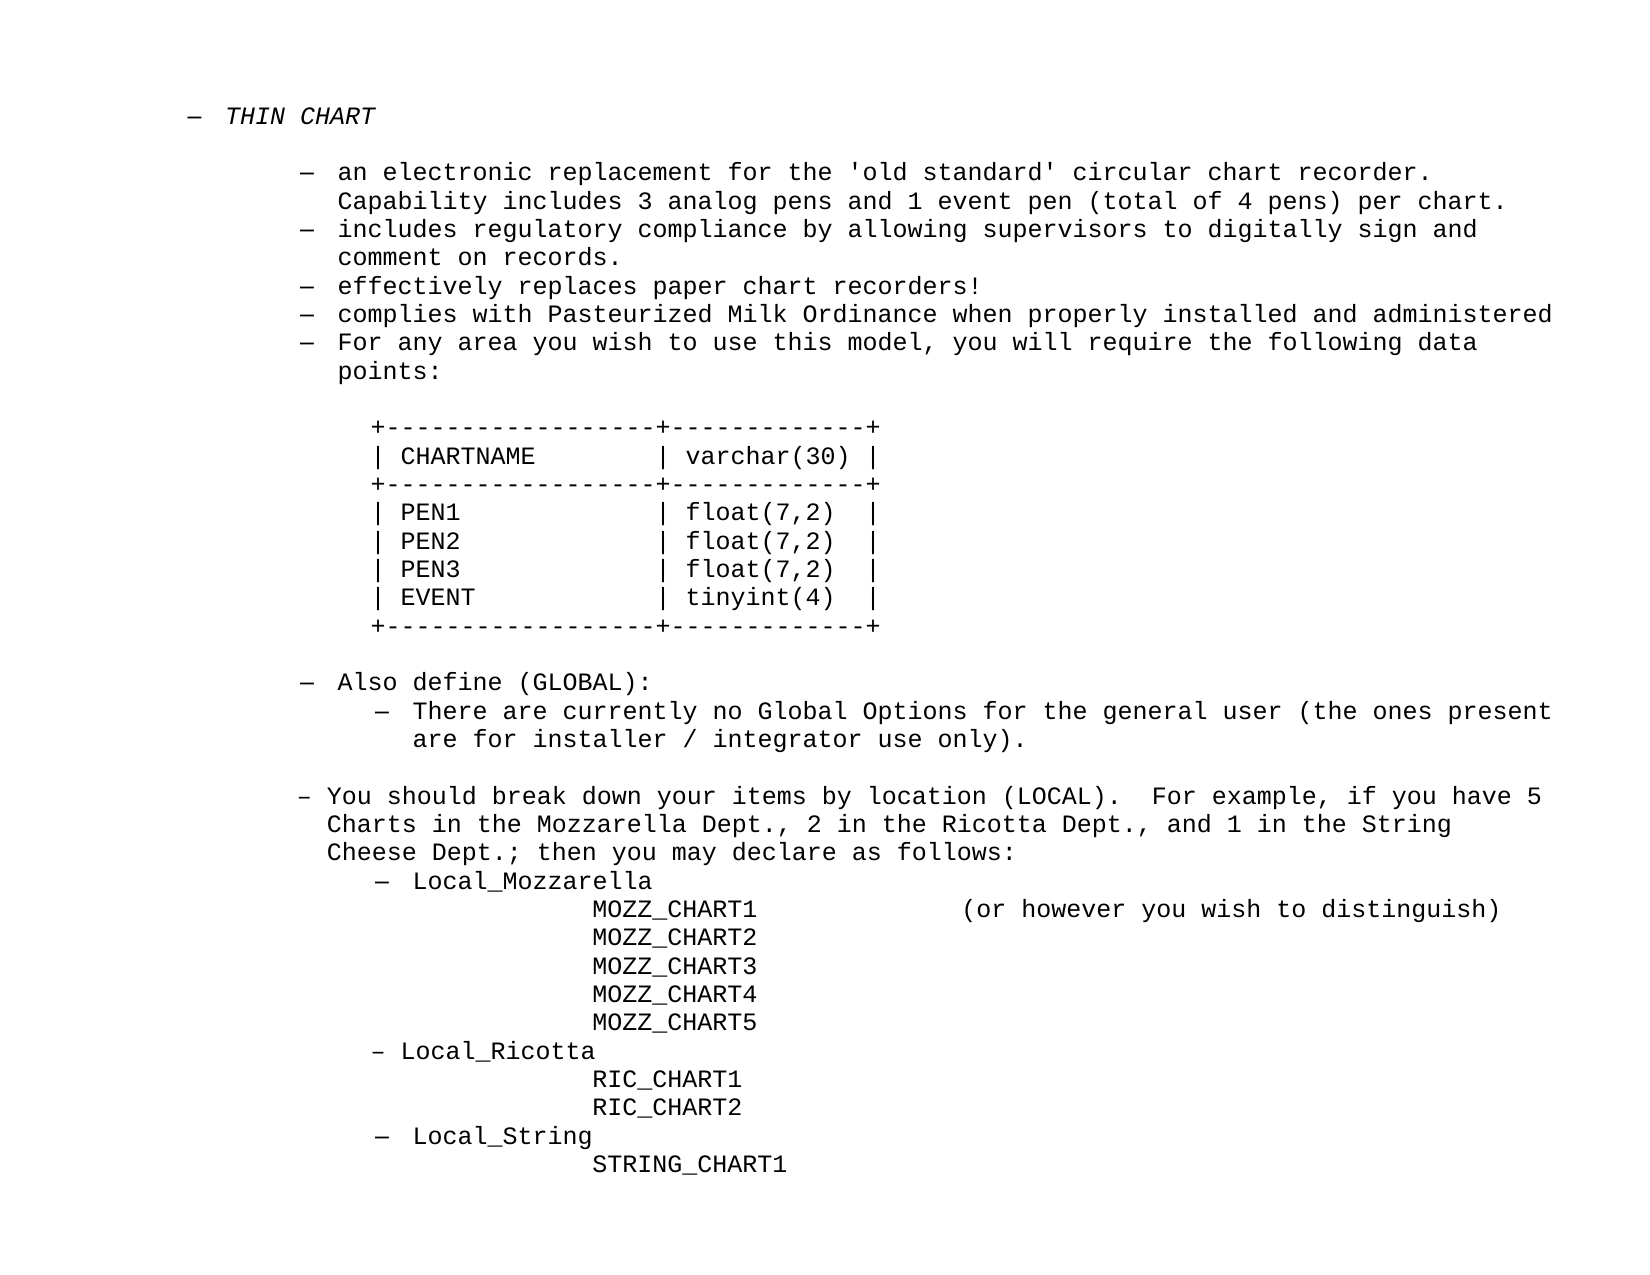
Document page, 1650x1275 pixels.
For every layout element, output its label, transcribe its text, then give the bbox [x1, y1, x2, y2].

list There are currently no Global Options for the general user (the ones present are for installer / integrator use only). [375, 698, 1575, 755]
text MOZZ_CHART4 [75, 982, 1575, 1010]
list THIN CHART [187, 103, 1575, 132]
text | CHARTNAME | varchar(30) | [75, 443, 1575, 472]
text +------------------+-------------+ [75, 472, 1575, 500]
text +------------------+-------------+ [75, 613, 1575, 642]
text | PEN1 | float(7,2) | [75, 500, 1575, 528]
text MOZZ_CHART5 [75, 1010, 1575, 1038]
text MOZZ_CHART3 [75, 953, 1575, 982]
list For any area you wish to use this model, you will require the following data points: [300, 330, 1575, 387]
text | EVENT | tinyint(4) | [75, 585, 1575, 613]
text MOZZ_CHART2 [75, 925, 1575, 953]
list an electronic replacement for the 'old standard' circular chart recorder. Capability includes 3 analog pens and 1 event pen (total of 4 pens) per chart. [300, 160, 1575, 217]
text | PEN3 | float(7,2) | [75, 557, 1575, 585]
text RIC_CHART2 [75, 1095, 1575, 1123]
text STRING_CHART1 [75, 1152, 1575, 1180]
text | PEN2 | float(7,2) | [75, 528, 1575, 557]
list Also define (GLOBAL): [300, 670, 1575, 698]
list includes regulatory compliance by allowing supervisors to digitally sign and comment on records. [300, 217, 1575, 273]
text RIC_CHART1 [75, 1067, 1575, 1095]
list effectively replaces paper chart recorders! [300, 273, 1575, 302]
text +------------------+-------------+ [75, 415, 1575, 443]
list complies with Pasteurized Milk Ordinance when properly installed and administered [300, 302, 1575, 330]
list Local_String [375, 1123, 1575, 1152]
text – Local_Ricotta [75, 1038, 1575, 1067]
text MOZZ_CHART1 (or however you wish to distinguish) [75, 897, 1575, 925]
text – You should break down your items by location (LOCAL). For example, if you have 5 Charts in the Mozzarella Dept., 2 in the Ricotta Dept., and 1 in the String Cheese Dept.; then you may declare as follows: [75, 783, 1575, 868]
list Local_Mozzarella [375, 868, 1575, 897]
